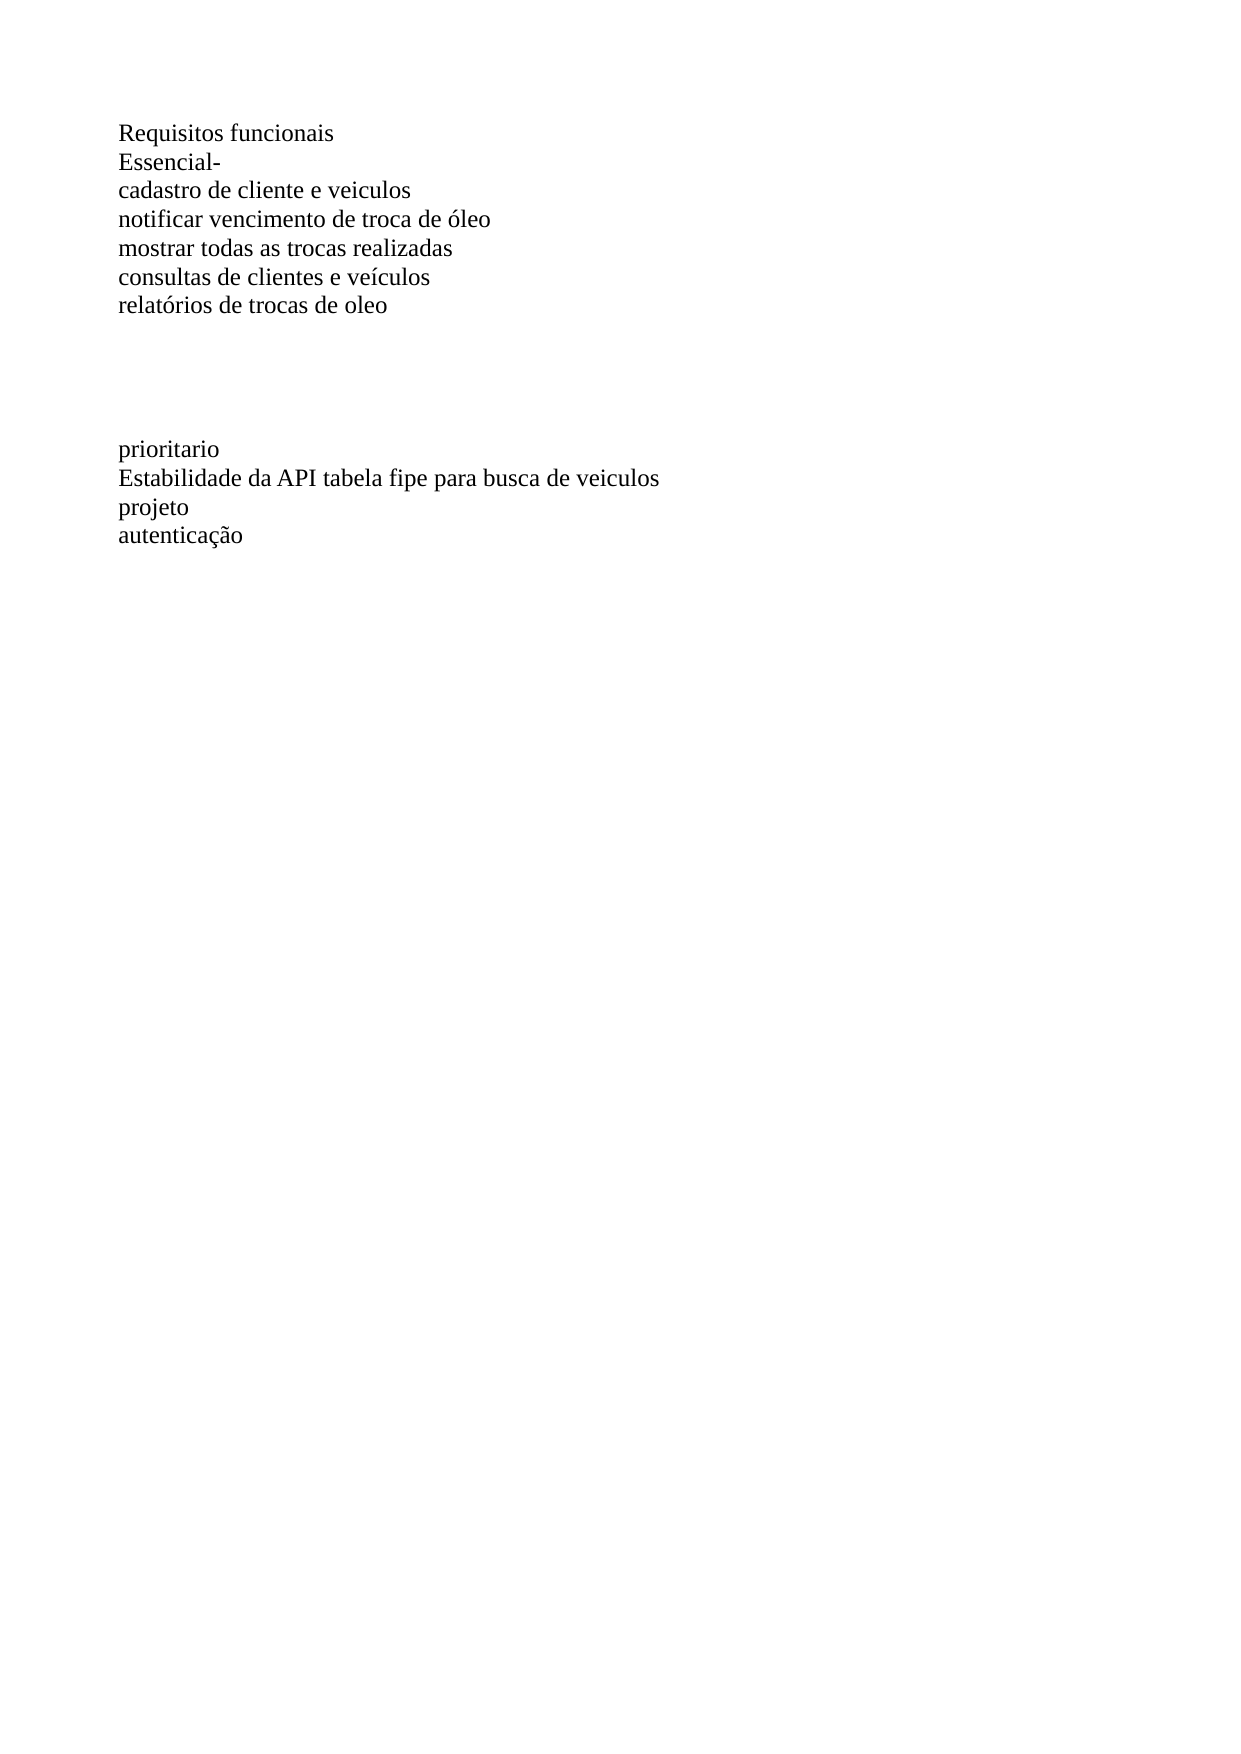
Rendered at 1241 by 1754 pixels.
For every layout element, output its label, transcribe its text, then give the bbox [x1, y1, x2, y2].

text consultas de clientes e veículos [118, 262, 1122, 291]
text Essencial- [118, 147, 1122, 176]
text autenticação [118, 521, 1122, 549]
text Requisitos funcionais [118, 118, 1122, 147]
text notificar vencimento de troca de óleo [118, 204, 1122, 233]
text prioritario [118, 434, 1122, 463]
text projeto [118, 492, 1122, 521]
text mostrar todas as trocas realizadas [118, 233, 1122, 262]
text cadastro de cliente e veiculos [118, 176, 1122, 204]
text Estabilidade da API tabela fipe para busca de veiculos [118, 463, 1122, 492]
text relatórios de trocas de oleo [118, 291, 1122, 319]
